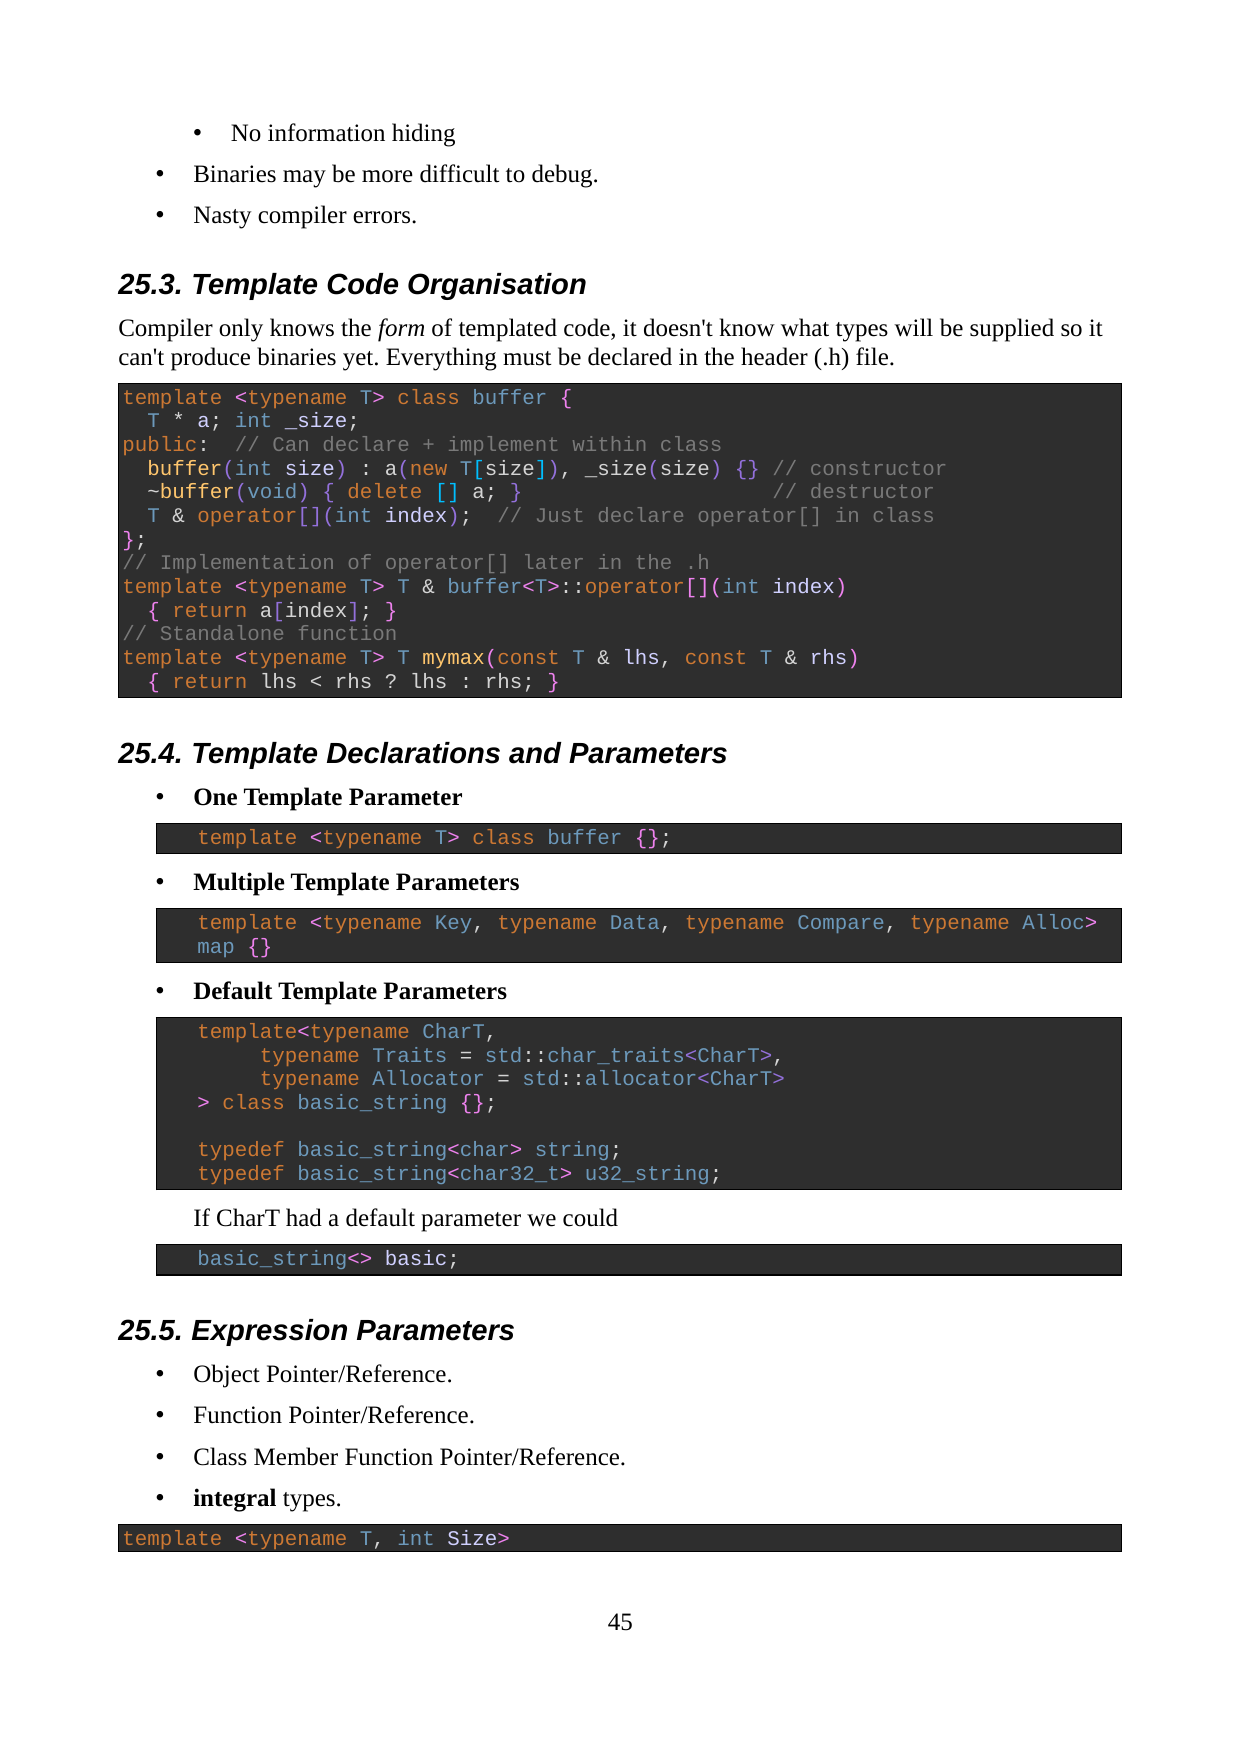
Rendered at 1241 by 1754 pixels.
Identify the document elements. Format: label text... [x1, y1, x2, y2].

text Compiler only knows the form of templated code, it doesn't know what types will be supplied so it can't produce binaries yet. Everything must be declared in the header (.h) file. [118, 313, 1122, 370]
list template <typename Key, typename Data, typename Compare, typename Alloc> map {} [157, 909, 1121, 962]
text public: // Can declare + implement within class [119, 430, 1121, 454]
text template <typename T> T & buffer<T>::operator[](int index) [119, 572, 1121, 596]
list typename Allocator = std::allocator<CharT> [157, 1064, 1121, 1088]
text { return a[index]; } [119, 596, 1121, 619]
list Default Template Parameters [156, 976, 1122, 1004]
text T & operator[](int index); // Just declare operator[] in class [119, 501, 1121, 525]
text { return lhs < rhs ? lhs : rhs; } [119, 667, 1121, 697]
text template <typename T> class buffer { [119, 384, 1121, 407]
list > class basic_string {}; [157, 1088, 1121, 1112]
list template<typename CharT, [157, 1018, 1121, 1041]
text template <typename T, int Size> [119, 1525, 1121, 1551]
list Class Member Function Pointer/Reference. [156, 1442, 1122, 1470]
text buffer(int size) : a(new T[size]), _size(size) {} // constructor [119, 454, 1121, 477]
list One Template Parameter [156, 782, 1122, 810]
subtitle Template Declarations and Parameters [118, 736, 1122, 769]
list Object Pointer/Reference. [156, 1359, 1122, 1388]
text template <typename T> T mymax(const T & lhs, const T & rhs) [119, 643, 1121, 667]
subtitle Expression Parameters [118, 1313, 1122, 1347]
text T * a; int _size; [119, 407, 1121, 430]
list basic_string<> basic; [157, 1245, 1121, 1274]
list typename Traits = std::char_traits<CharT>, [157, 1041, 1121, 1064]
text // Implementation of operator[] later in the .h [119, 548, 1121, 572]
list No information hiding [193, 118, 1122, 147]
list Binaries may be more difficult to debug. [156, 159, 1122, 188]
text ~buffer(void) { delete [] a; } // destructor [119, 477, 1121, 501]
list Multiple Template Parameters [156, 867, 1122, 896]
list If CharT had a default parameter we could [156, 1203, 1122, 1232]
subtitle Template Code Organisation [118, 267, 1122, 300]
list template <typename T> class buffer {}; [157, 824, 1121, 853]
list integral types. [156, 1483, 1122, 1512]
list Function Pointer/Reference. [156, 1400, 1122, 1429]
text // Standalone function [119, 619, 1121, 643]
text }; [119, 525, 1121, 548]
list typedef basic_string<char32_t> u32_string; [157, 1159, 1121, 1189]
list Nasty compiler errors. [156, 201, 1122, 229]
list typedef basic_string<char> string; [157, 1135, 1121, 1159]
